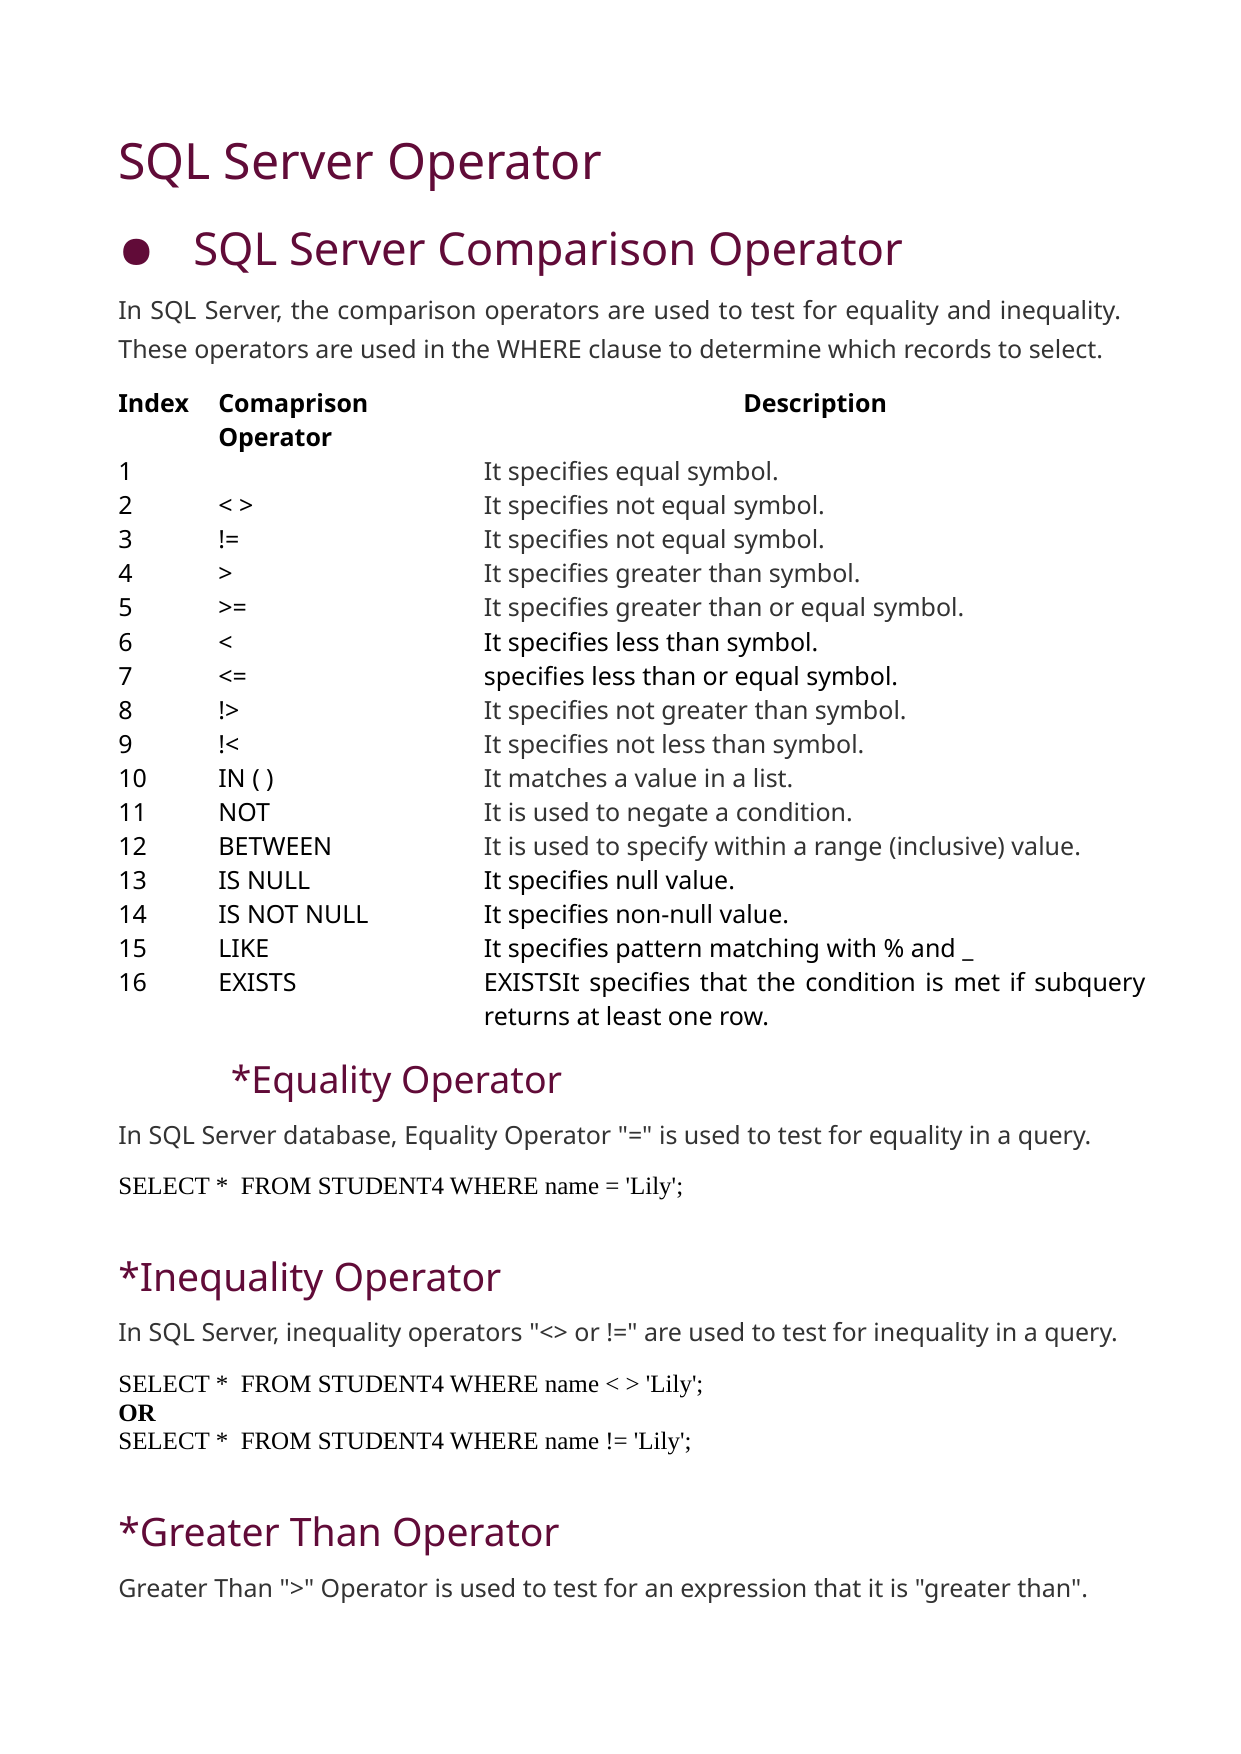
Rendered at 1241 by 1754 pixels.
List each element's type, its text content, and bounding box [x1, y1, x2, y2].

table_cell IN ( ) [218, 760, 484, 794]
table_cell 6 [118, 624, 218, 658]
table_cell It is used to negate a condition. [484, 795, 1146, 828]
table_cell 1 [118, 454, 218, 488]
table_cell It is used to specify within a range (inclusive) value. [484, 829, 1146, 863]
table_cell 11 [118, 795, 218, 828]
table_header Description [484, 386, 1146, 454]
subtitle SQL Server Operator [118, 126, 1122, 194]
text In SQL Server, the comparison operators are used to test for equality and inequality. These operators are used in the WHERE clause to determine which records to select. [118, 293, 1122, 366]
table_cell It matches a value in a list. [484, 760, 1146, 794]
text SELECT * FROM STUDENT4 WHERE name != 'Lily'; [118, 1426, 1122, 1455]
table_cell It specifies greater than symbol. [484, 556, 1146, 590]
subtitle *Equality Operator [193, 1054, 1122, 1105]
table_cell It specifies not less than symbol. [484, 726, 1146, 760]
table_header Comaprison Operator [218, 386, 484, 454]
subtitle *Greater Than Operator [118, 1505, 1122, 1558]
table_cell !> [218, 692, 484, 726]
table_cell IS NULL [218, 863, 484, 897]
text In SQL Server database, Equality Operator "=" is used to test for equality in a query. [118, 1117, 1122, 1151]
subtitle SQL Server Comparison Operator [118, 216, 1122, 278]
table_cell It specifies null value. [484, 863, 1146, 897]
table_cell 2 [118, 488, 218, 522]
table_cell 5 [118, 590, 218, 624]
table_cell It specifies not greater than symbol. [484, 692, 1146, 726]
table_cell 3 [118, 522, 218, 556]
table_cell EXISTS [218, 965, 484, 1033]
table_cell EXISTSIt specifies that the condition is met if subquery returns at least one row. [484, 965, 1146, 1033]
text Greater Than ">" Operator is used to test for an expression that it is "greater than". [118, 1570, 1122, 1604]
text SELECT * FROM STUDENT4 WHERE name = 'Lily'; [118, 1171, 1122, 1200]
table_cell It specifies not equal symbol. [484, 522, 1146, 556]
table_cell < > [218, 488, 484, 522]
table_cell >= [218, 590, 484, 624]
table_cell 8 [118, 692, 218, 726]
table_cell It specifies greater than or equal symbol. [484, 590, 1146, 624]
table_cell 16 [118, 965, 218, 1033]
table_cell [218, 454, 484, 488]
table_cell 10 [118, 760, 218, 794]
text OR [118, 1398, 1122, 1426]
table_cell It specifies less than symbol. [484, 624, 1146, 658]
table_header Index [118, 386, 218, 454]
table_cell 9 [118, 726, 218, 760]
table_cell 14 [118, 897, 218, 931]
table_cell IS NOT NULL [218, 897, 484, 931]
table_cell LIKE [218, 931, 484, 965]
table_cell 13 [118, 863, 218, 897]
table_cell NOT [218, 795, 484, 828]
table_cell It specifies non-null value. [484, 897, 1146, 931]
table_cell specifies less than or equal symbol. [484, 658, 1146, 692]
table_cell 7 [118, 658, 218, 692]
table_cell It specifies pattern matching with % and _ [484, 931, 1146, 965]
table_cell It specifies not equal symbol. [484, 488, 1146, 522]
table_cell !< [218, 726, 484, 760]
table_cell <= [218, 658, 484, 692]
table_cell 15 [118, 931, 218, 965]
table_cell != [218, 522, 484, 556]
table_cell 12 [118, 829, 218, 863]
table_cell It specifies equal symbol. [484, 454, 1146, 488]
subtitle *Inequality Operator [118, 1249, 1122, 1303]
text SELECT * FROM STUDENT4 WHERE name < > 'Lily'; [118, 1369, 1122, 1398]
table_cell < [218, 624, 484, 658]
text In SQL Server, inequality operators "<> or !=" are used to test for inequality in a query. [118, 1315, 1122, 1349]
table_cell > [218, 556, 484, 590]
table_cell BETWEEN [218, 829, 484, 863]
table_cell 4 [118, 556, 218, 590]
